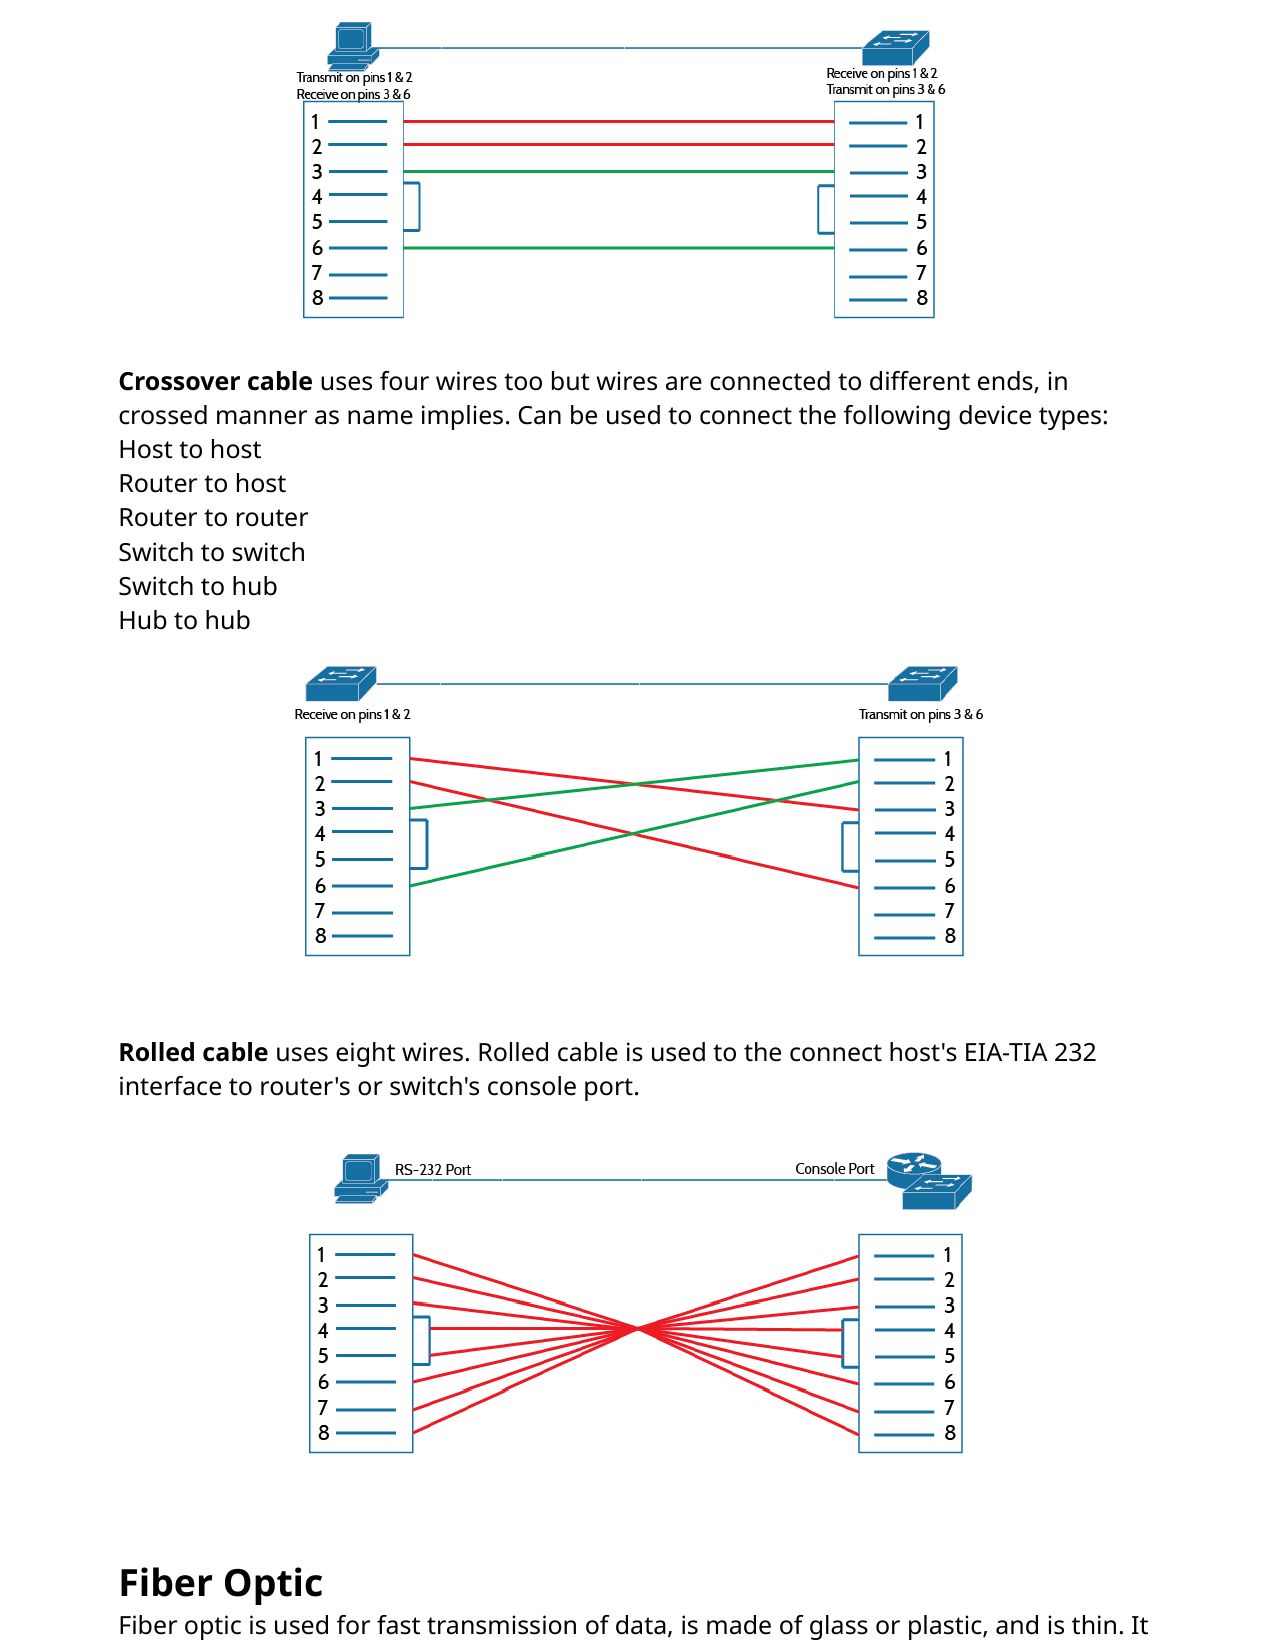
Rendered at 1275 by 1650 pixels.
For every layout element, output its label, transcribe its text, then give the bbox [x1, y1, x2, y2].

text Crossover cable uses four wires too but wires are connected to different ends, in crossed manner as name implies. Can be used to connect the following device types: [118, 364, 1157, 432]
picture [279, 636, 997, 967]
text Hub to hub [118, 602, 1157, 636]
text Fiber optic is used for fast transmission of data, is made of glass or plastic, and is thin. It [118, 1607, 1157, 1641]
picture [279, 1130, 997, 1477]
text Router to host [118, 466, 1157, 500]
text Switch to hub [118, 568, 1157, 602]
text Switch to switch [118, 534, 1157, 568]
text Host to host [118, 432, 1157, 466]
picture [276, 0, 962, 330]
text Rolled cable uses eight wires. Rolled cable is used to the connect host's EIA-TIA 232 interface to router's or switch's console port. [118, 1034, 1157, 1102]
text Router to router [118, 500, 1157, 534]
text Fiber Optic [118, 1556, 1157, 1607]
